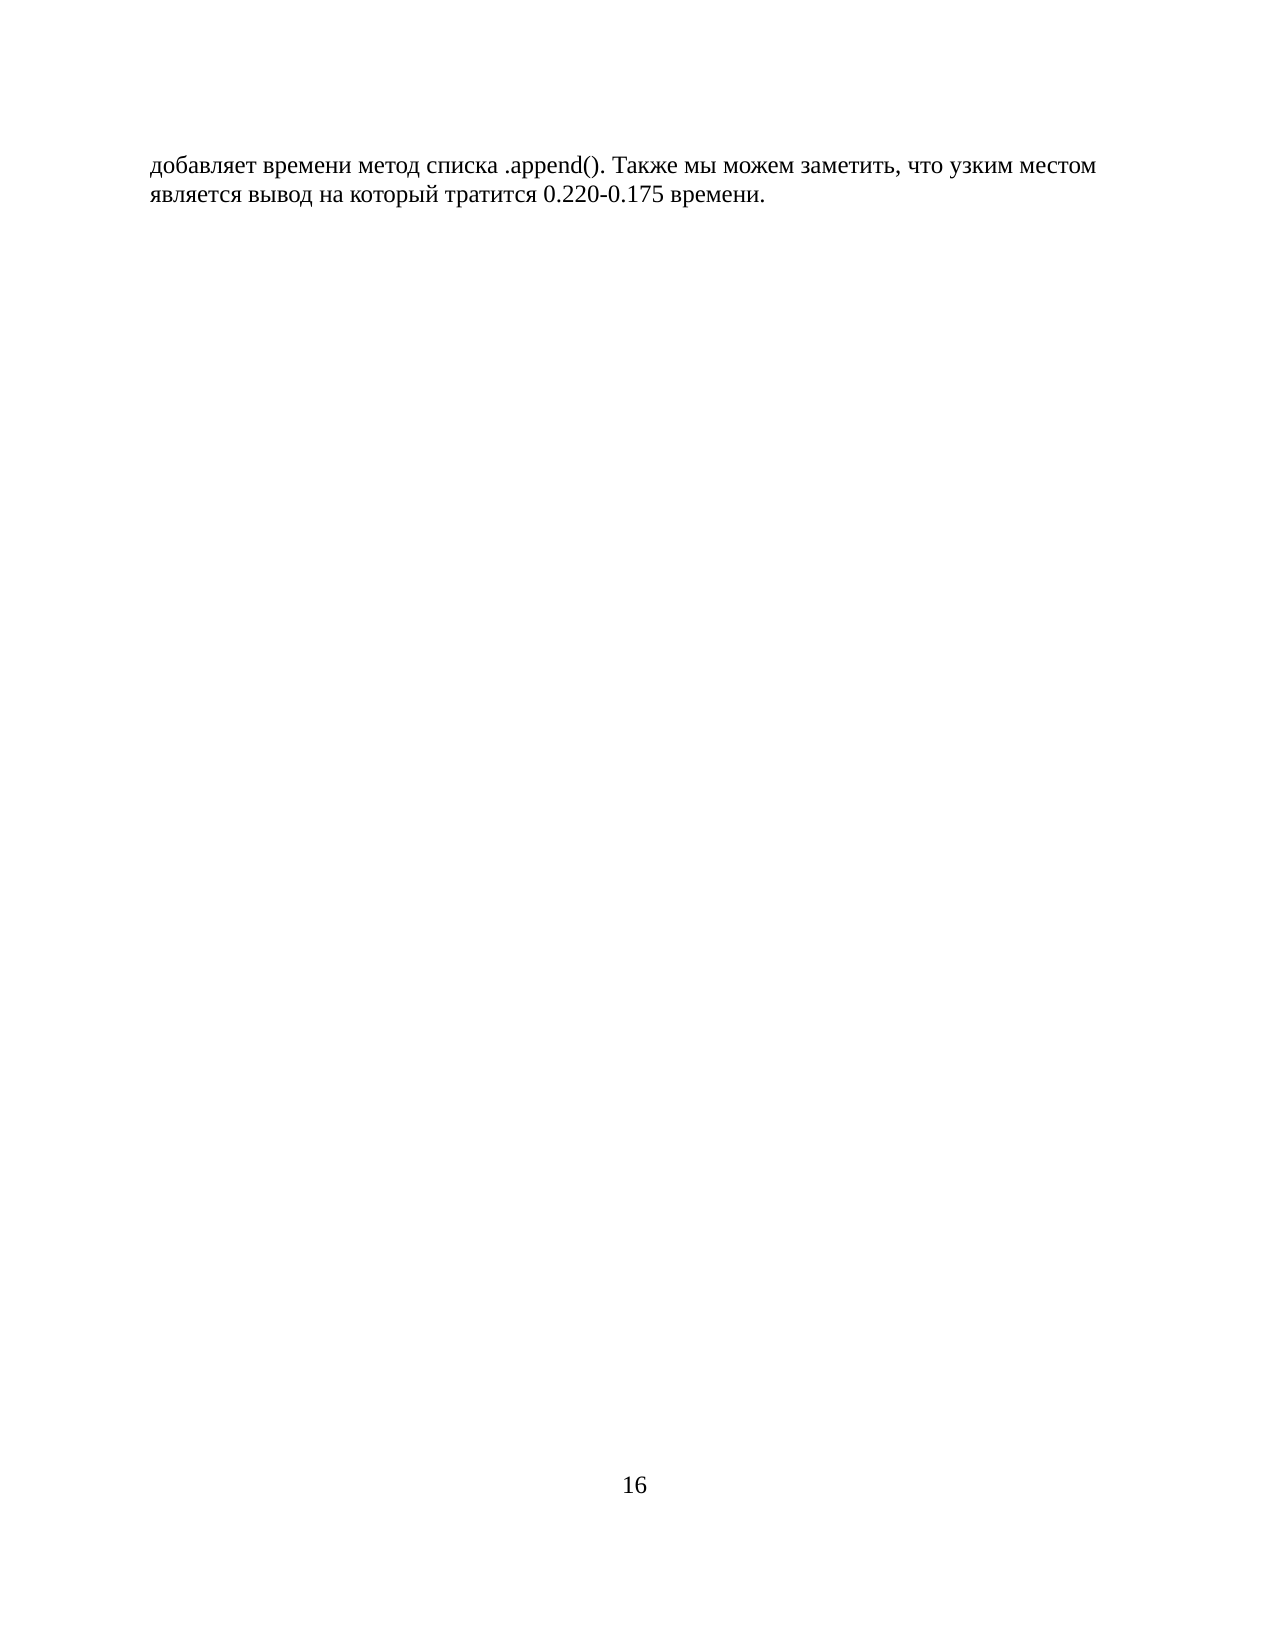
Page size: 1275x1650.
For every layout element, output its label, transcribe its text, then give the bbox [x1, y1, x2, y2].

text добавляет времени метод списка .append(). Также мы можем заметить, что узким местом является вывод на который тратится 0.220-0.175 времени. [150, 150, 1125, 207]
